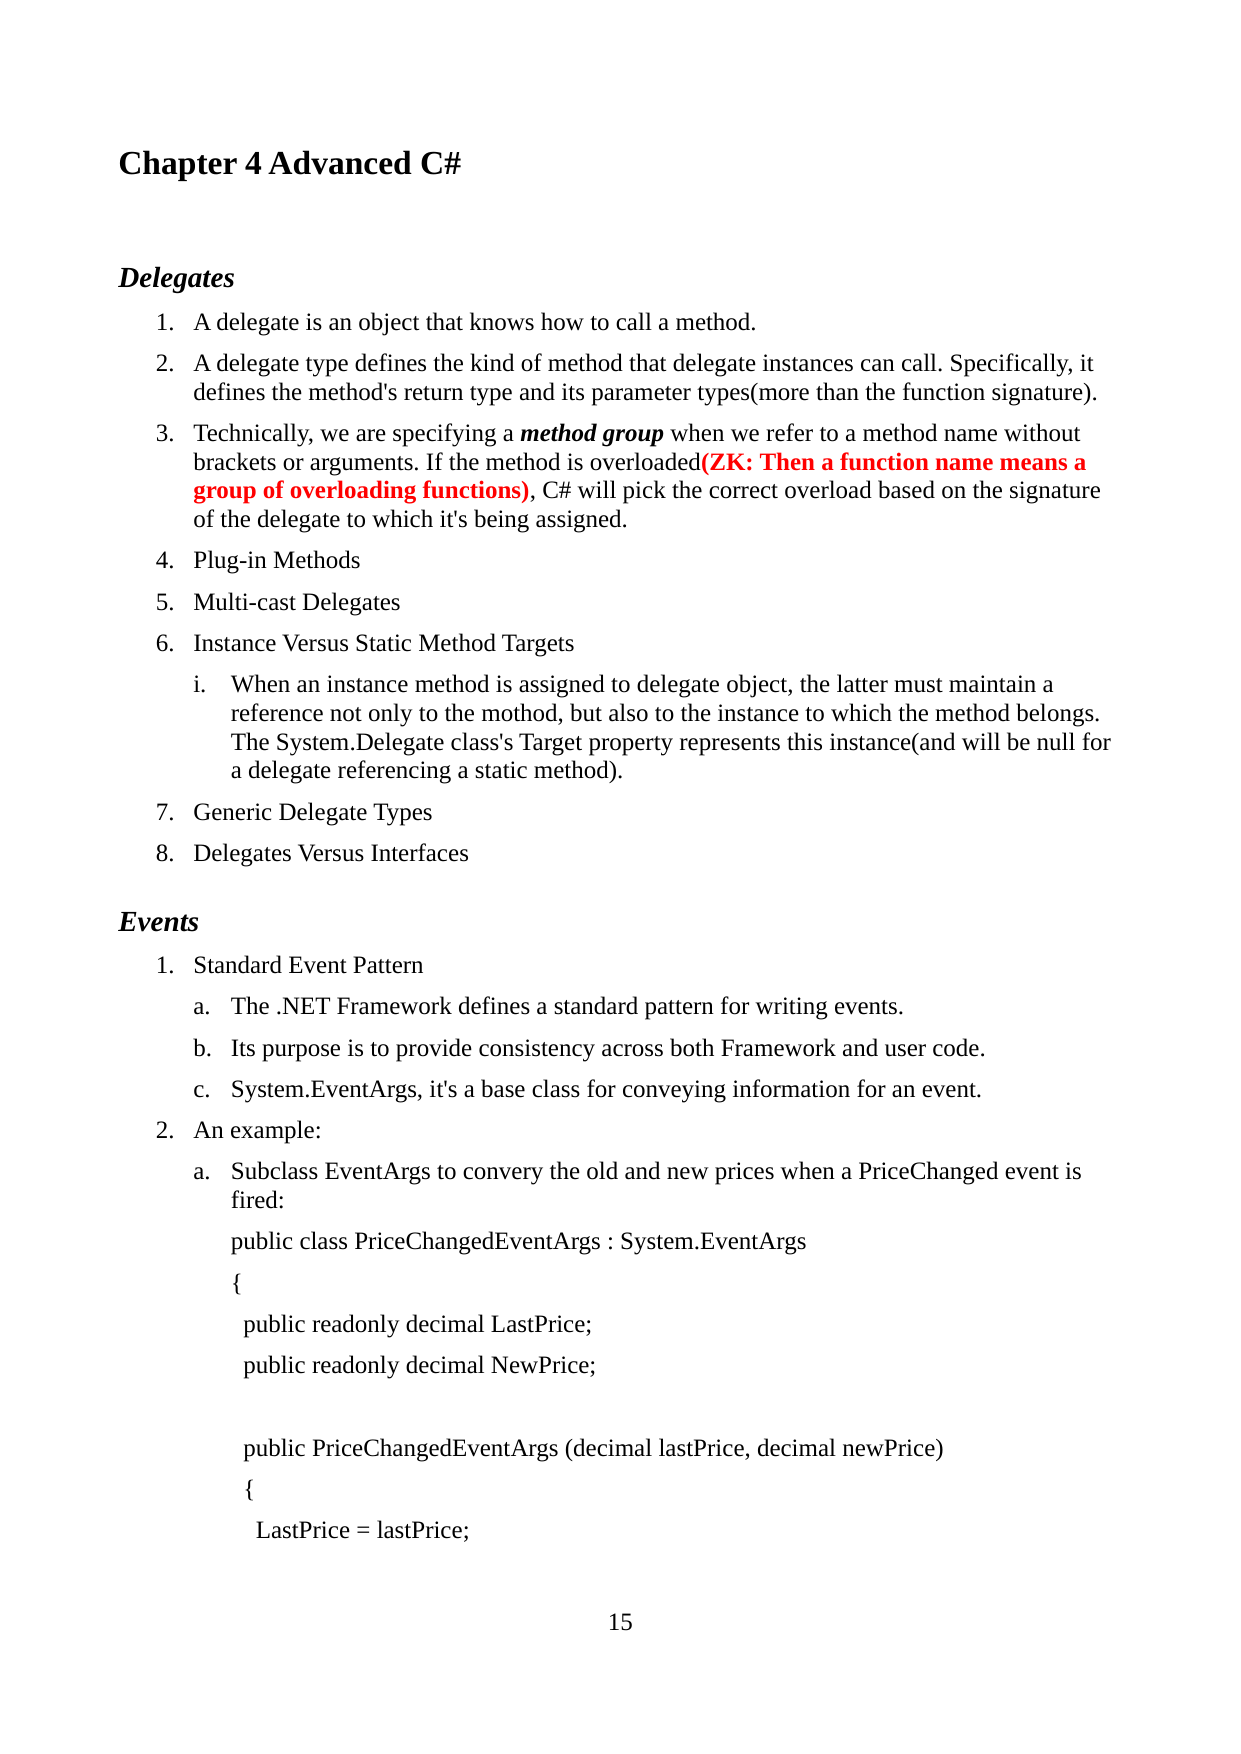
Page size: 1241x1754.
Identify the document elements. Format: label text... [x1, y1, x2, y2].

list Technically, we are specifying a method group when we refer to a method name without brackets or arguments. If the method is overloaded(ZK: Then a function name means a group of overloading functions), C# will pick the correct overload based on the signature of the delegate to which it's being assigned. [156, 418, 1122, 533]
list An example: [156, 1115, 1122, 1144]
list public readonly decimal LastPrice; [193, 1309, 1122, 1338]
subtitle Events [118, 904, 1122, 938]
list A delegate type defines the kind of method that delegate instances can call. Specifically, it defines the method's return type and its parameter types(more than the function signature). [156, 348, 1122, 405]
list LastPrice = lastPrice; [193, 1515, 1122, 1544]
list Standard Event Pattern [156, 950, 1122, 979]
list A delegate is an object that knows how to call a method. [156, 307, 1122, 335]
list Delegates Versus Interfaces [156, 838, 1122, 867]
list The .NET Framework defines a standard pattern for writing events. [193, 991, 1122, 1020]
list System.EventArgs, it's a base class for conveying information for an event. [193, 1074, 1122, 1103]
subtitle Chapter 4 Advanced C# [118, 143, 1122, 182]
list Generic Delegate Types [156, 797, 1122, 825]
list Subclass EventArgs to convery the old and new prices when a PriceChanged event is fired: [193, 1156, 1122, 1214]
list { [193, 1268, 1122, 1296]
list Its purpose is to provide consistency across both Framework and user code. [193, 1033, 1122, 1061]
list Plug-in Methods [156, 545, 1122, 574]
list Multi-cast Delegates [156, 587, 1122, 615]
list public class PriceChangedEventArgs : System.EventArgs [193, 1226, 1122, 1255]
subtitle Delegates [118, 261, 1122, 294]
list When an instance method is assigned to delegate object, the latter must maintain a reference not only to the mothod, but also to the instance to which the method belongs. The System.Delegate class's Target property represents this instance(and will be null for a delegate referencing a static method). [193, 669, 1122, 784]
list public readonly decimal NewPrice; [193, 1350, 1122, 1379]
list { [193, 1474, 1122, 1503]
list public PriceChangedEventArgs (decimal lastPrice, decimal newPrice) [193, 1433, 1122, 1461]
list Instance Versus Static Method Targets [156, 628, 1122, 657]
